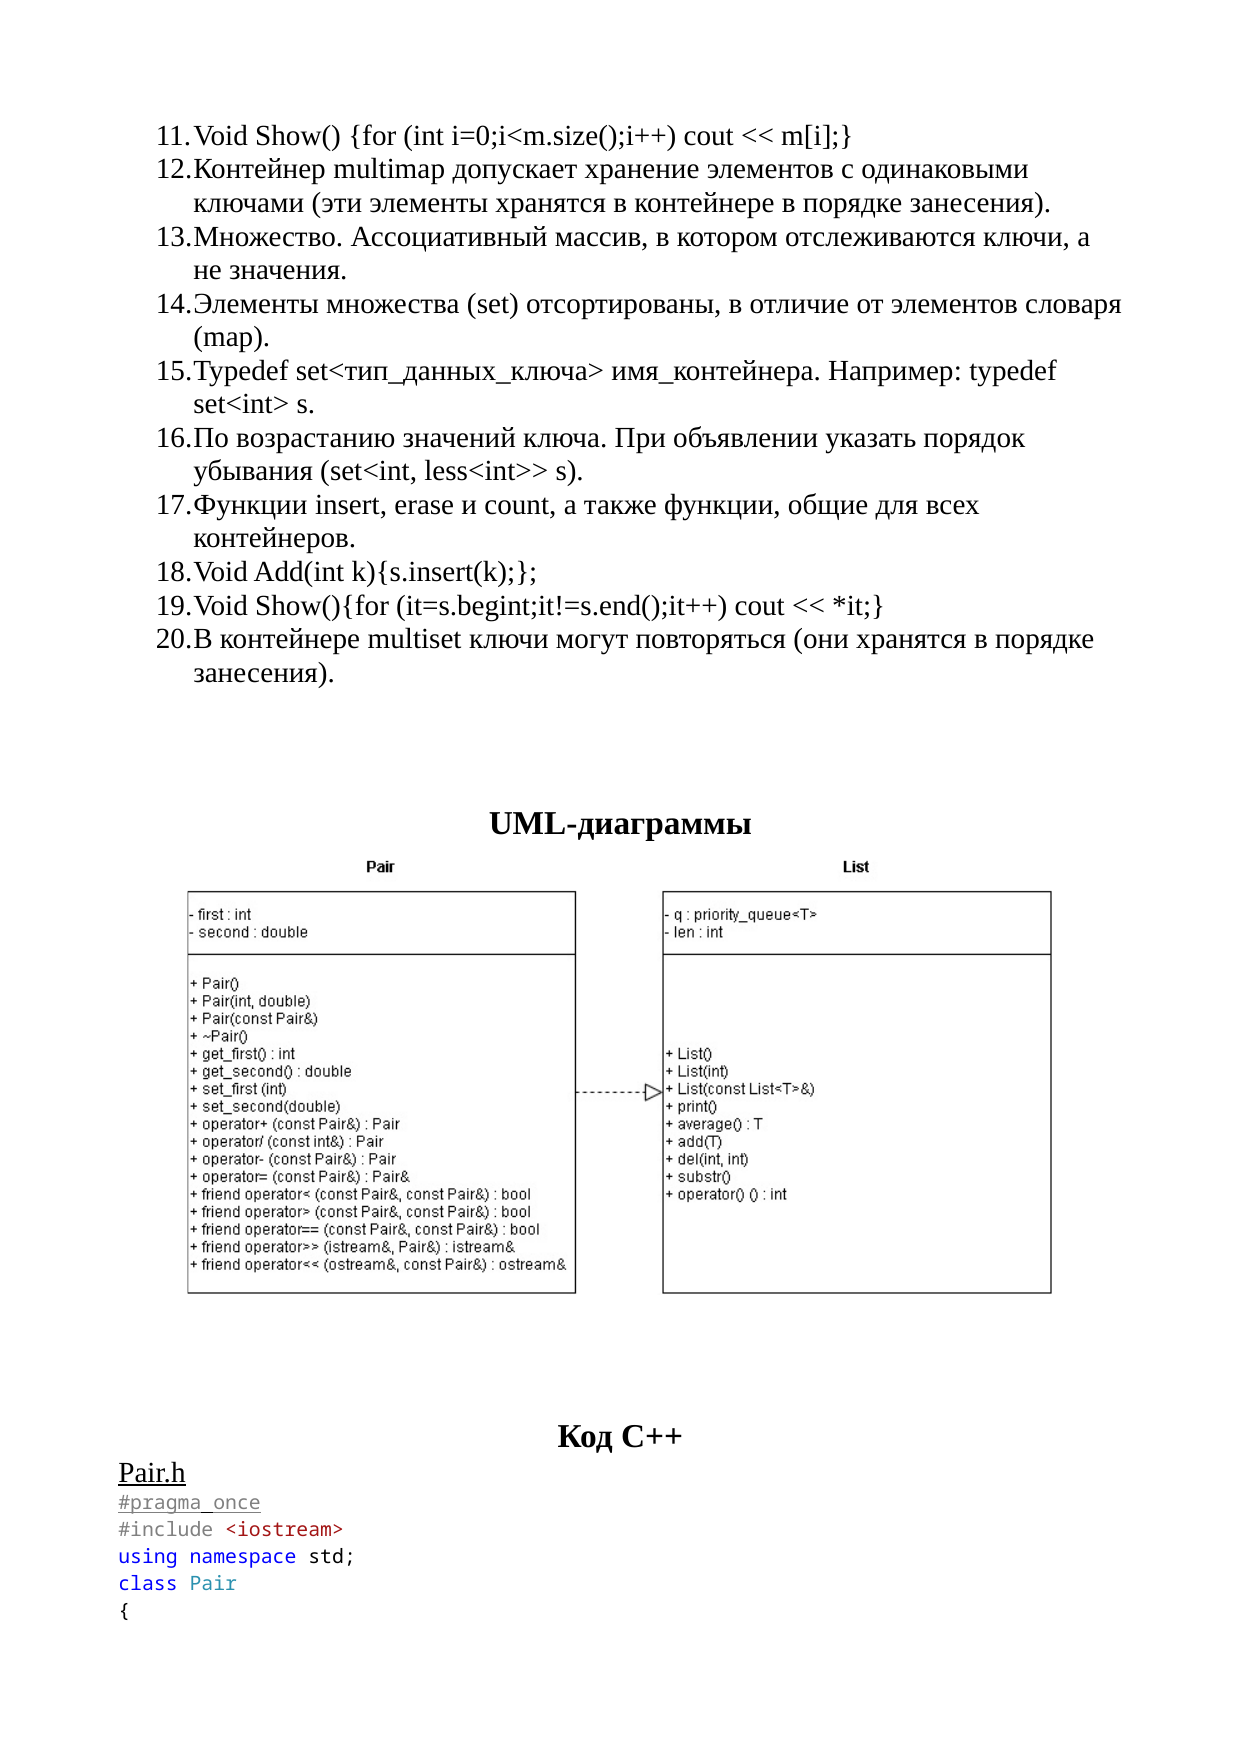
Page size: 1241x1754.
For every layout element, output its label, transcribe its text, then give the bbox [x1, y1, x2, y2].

list Множество. Ассоциативный массив, в котором отслеживаются ключи, а не значения. [156, 219, 1122, 286]
text UML-диаграммы [118, 803, 1122, 842]
list Функции insert, erase и count, а также функции, общие для всех контейнеров. [156, 487, 1122, 554]
text #include <iostream> [118, 1516, 1122, 1542]
list Void Show() {for (int i=0;i<m.size();i++) cout << m[i];} [156, 118, 1122, 152]
list Typedef set<тип_данных_ключа> имя_контейнера. Например: typedef set<int> s. [156, 353, 1122, 420]
text Pair.h [118, 1455, 1122, 1488]
picture [187, 841, 1053, 1295]
list Void Show(){for (it=s.begint;it!=s.end();it++) cout << *it;} [156, 588, 1122, 621]
text using namespace std; [118, 1542, 1122, 1569]
list Контейнер multimap допускает хранение элементов с одинаковыми ключами (эти элементы хранятся в контейнере в порядке занесения). [156, 152, 1122, 219]
list Элементы множества (set) отсортированы, в отличие от элементов словаря (map). [156, 286, 1122, 353]
text #pragma once [118, 1488, 1122, 1516]
list По возрастанию значений ключа. При объявлении указать порядок убывания (set<int, less<int>> s). [156, 420, 1122, 487]
list В контейнере multiset ключи могут повторяться (они хранятся в порядке занесения). [156, 621, 1122, 688]
text class Pair [118, 1569, 1122, 1596]
text { [118, 1596, 1122, 1623]
text Код C++ [118, 1417, 1122, 1455]
list Void Add(int k){s.insert(k);}; [156, 554, 1122, 588]
